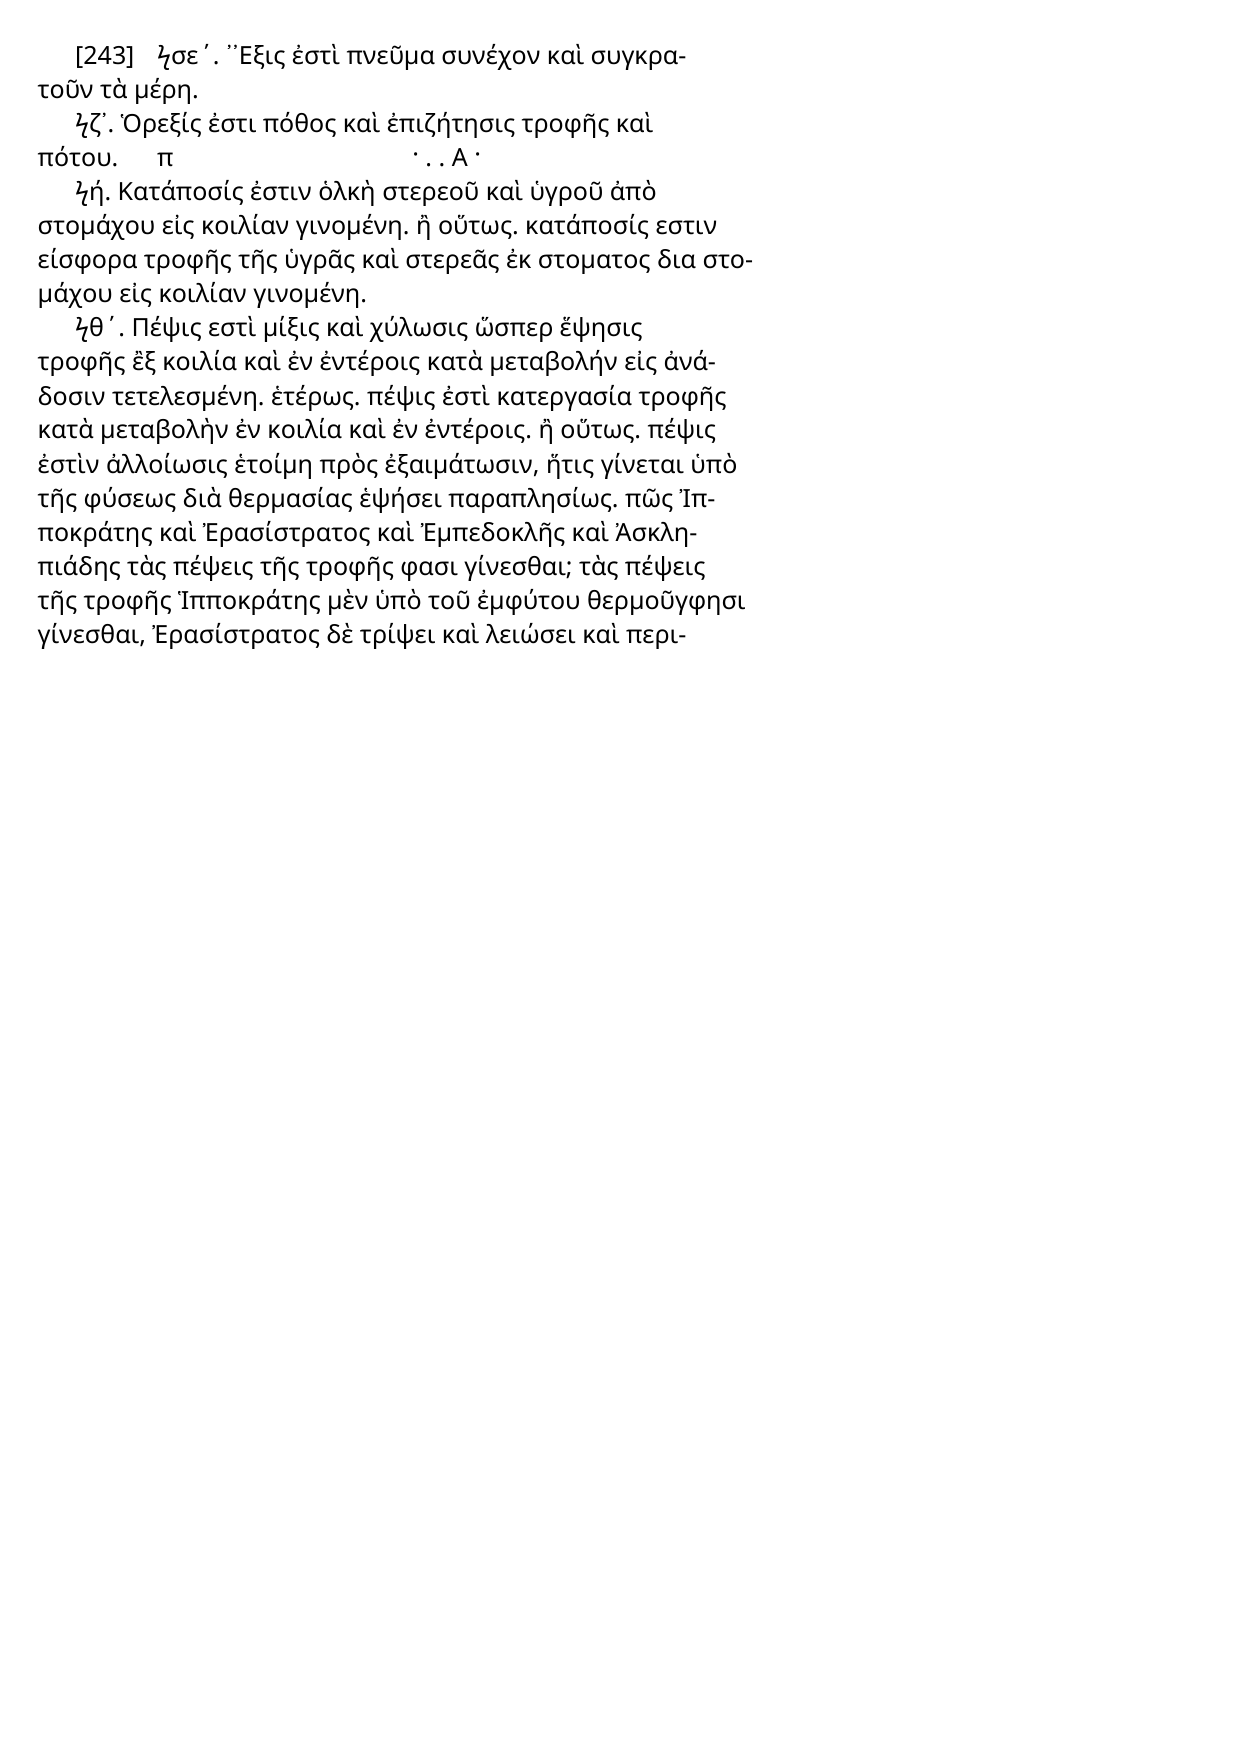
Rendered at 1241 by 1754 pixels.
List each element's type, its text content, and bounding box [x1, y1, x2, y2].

text [243] ϟσε΄. ᾽᾽Εξις ἐστὶ πνεῦμα συνέχον καὶ συγκρα- τοῦν τὰ μέρη. [37, 37, 1203, 106]
text ϟθ΄. Πέψις εστὶ μίξις καὶ χύλωσις ὥσπερ ἕψησις τροφῆς ἒξ κοιλία καὶ ἐν ἐντέροις κατὰ μεταβολήν εἰς ἀνά- δοσιν τετελεσμένη. ἑτέρως. πέψις ἐστὶ κατεργασία τροφῆς κατὰ μεταβολὴν ἐν κοιλία καὶ ἐν ἐντέροις. ἢ οὕτως. πέψις ἐστὶν ἀλλοίωσις ἑτοίμη πρὸς ἐξαιμάτωσιν, ἥτις γίνεται ὑπὸ τῆς φύσεως διὰ θερμασίας ἑψήσει παραπλησίως. πῶς Ἰπ- ποκράτης καὶ Ἐρασίστρατος καὶ Ἐμπεδοκλῆς καὶ Ἀσκλη- πιάδης τὰς πέψεις τῆς τροφῆς φασι γίνεσθαι; τὰς πέψεις τῆς τροφῆς Ἱπποκράτης μὲν ὑπὸ τοῦ ἐμφύτου θερμοῦγφησι γίνεσθαι, Ἐρασίστρατος δὲ τρίψει καὶ λειώσει καὶ περι- [37, 310, 1203, 651]
text ϟή. Κατάποσίς ἐστιν ὁλκὴ στερεοῦ καὶ ὑγροῦ ἀπὸ στομάχου εἰς κοιλίαν γινομένη. ἢ οὕτως. κατάποσίς εστιν είσφορα τροφῆς τῆς ὑγρᾶς καὶ στερεᾶς ἐκ στοματος δια στο- μάχου εἰς κοιλίαν γινομένη. [37, 174, 1203, 310]
text ϟζ᾽. Ὁρεξίς ἐστι πόθος καὶ ἐπιζήτησις τροφῆς καὶ πότου. π · . . Α · [37, 106, 1203, 174]
